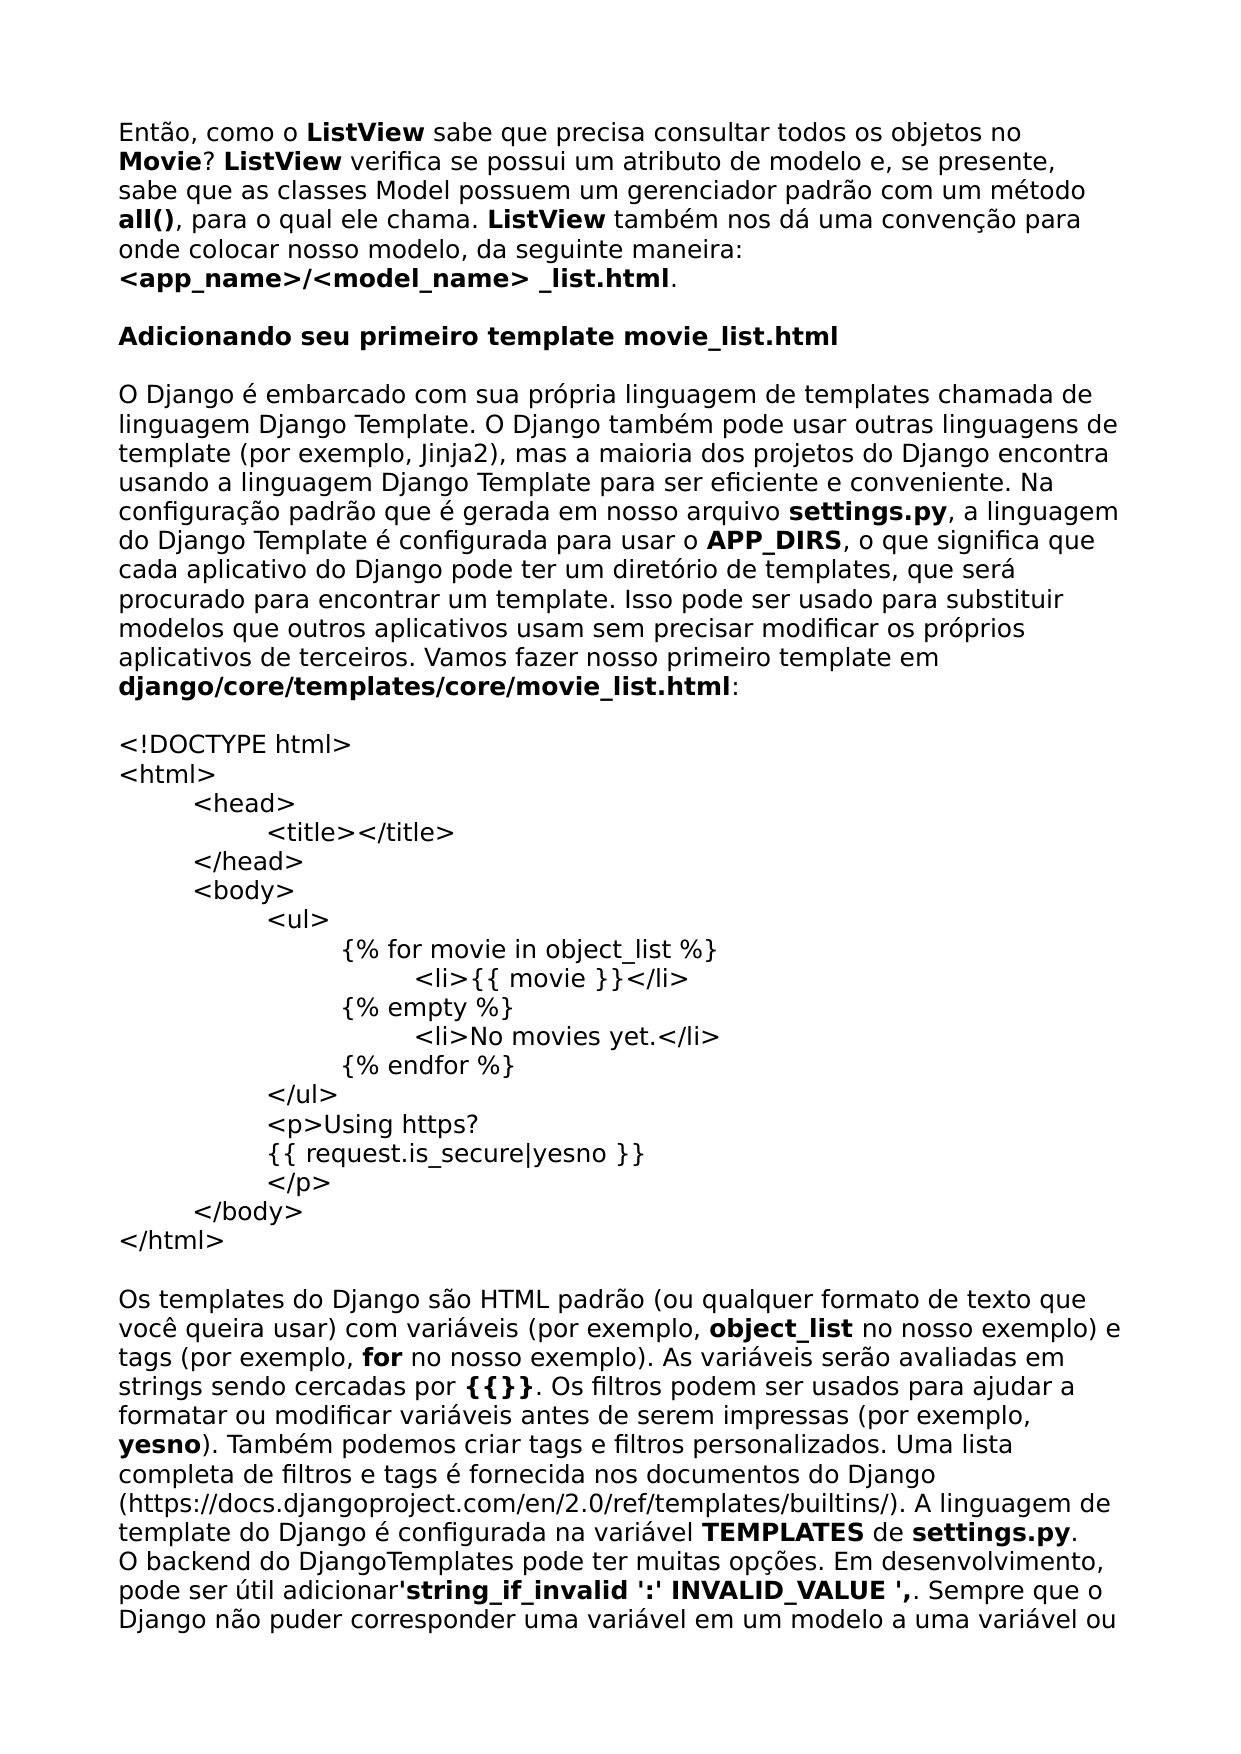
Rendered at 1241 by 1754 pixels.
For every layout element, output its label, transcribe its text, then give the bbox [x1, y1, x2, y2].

text <li>No movies yet.</li> [118, 1022, 1122, 1051]
text {{ request.is_secure|yesno }} [118, 1139, 1122, 1168]
text <head> [118, 789, 1122, 818]
text <title></title> [118, 818, 1122, 847]
text <ul> [118, 906, 1122, 935]
text {% for movie in object_list %} [118, 935, 1122, 964]
text <li>{{ movie }}</li> [118, 964, 1122, 993]
text </p> [118, 1168, 1122, 1197]
text {% empty %} [118, 993, 1122, 1022]
text <body> [118, 876, 1122, 906]
text {% endfor %} [118, 1051, 1122, 1081]
text <p>Using https? [118, 1110, 1122, 1139]
text Então, como o ListView sabe que precisa consultar todos os objetos no Movie? ListView verifica se possui um atributo de modelo e, se presente, sabe que as classes Model possuem um gerenciador padrão com um método all(), para o qual ele chama. ListView também nos dá uma convenção para onde colocar nosso modelo, da seguinte maneira: <app_name>/<model_name> _list.html. [118, 118, 1122, 293]
text <html> [118, 760, 1122, 789]
text Adicionando seu primeiro template movie_list.html [118, 322, 1122, 351]
text Os templates do Django são HTML padrão (ou qualquer formato de texto que você queira usar) com variáveis ​​(por exemplo, object_list no nosso exemplo) e tags (por exemplo, for no nosso exemplo). As variáveis ​​serão avaliadas em strings sendo cercadas por {{}}. Os filtros podem ser usados ​​para ajudar a formatar ou modificar variáveis ​​antes de serem impressas (por exemplo, yesno). Também podemos criar tags e filtros personalizados. Uma lista completa de filtros e tags é fornecida nos documentos do Django (https://docs.djangoproject.com/en/2.0/ref/templates/builtins/). A linguagem de template do Django é configurada na variável TEMPLATES de settings.py. [118, 1285, 1122, 1547]
text </html> [118, 1226, 1122, 1256]
text </head> [118, 847, 1122, 876]
text </body> [118, 1197, 1122, 1226]
text <!DOCTYPE html> [118, 731, 1122, 760]
text O Django é embarcado com sua própria linguagem de templates chamada de linguagem Django Template. O Django também pode usar outras linguagens de template (por exemplo, Jinja2), mas a maioria dos projetos do Django encontra usando a linguagem Django Template para ser eficiente e conveniente. Na configuração padrão que é gerada em nosso arquivo settings.py, a linguagem do Django Template é configurada para usar o APP_DIRS, o que significa que cada aplicativo do Django pode ter um diretório de templates, que será procurado para encontrar um template. Isso pode ser usado para substituir modelos que outros aplicativos usam sem precisar modificar os próprios aplicativos de terceiros. Vamos fazer nosso primeiro template em django/core/templates/core/movie_list.html: [118, 381, 1122, 701]
text O backend do DjangoTemplates pode ter muitas opções. Em desenvolvimento, pode ser útil adicionar'string_if_invalid ':' INVALID_VALUE ',. Sempre que o Django não puder corresponder uma variável em um modelo a uma variável ou [118, 1547, 1122, 1635]
text </ul> [118, 1081, 1122, 1110]
